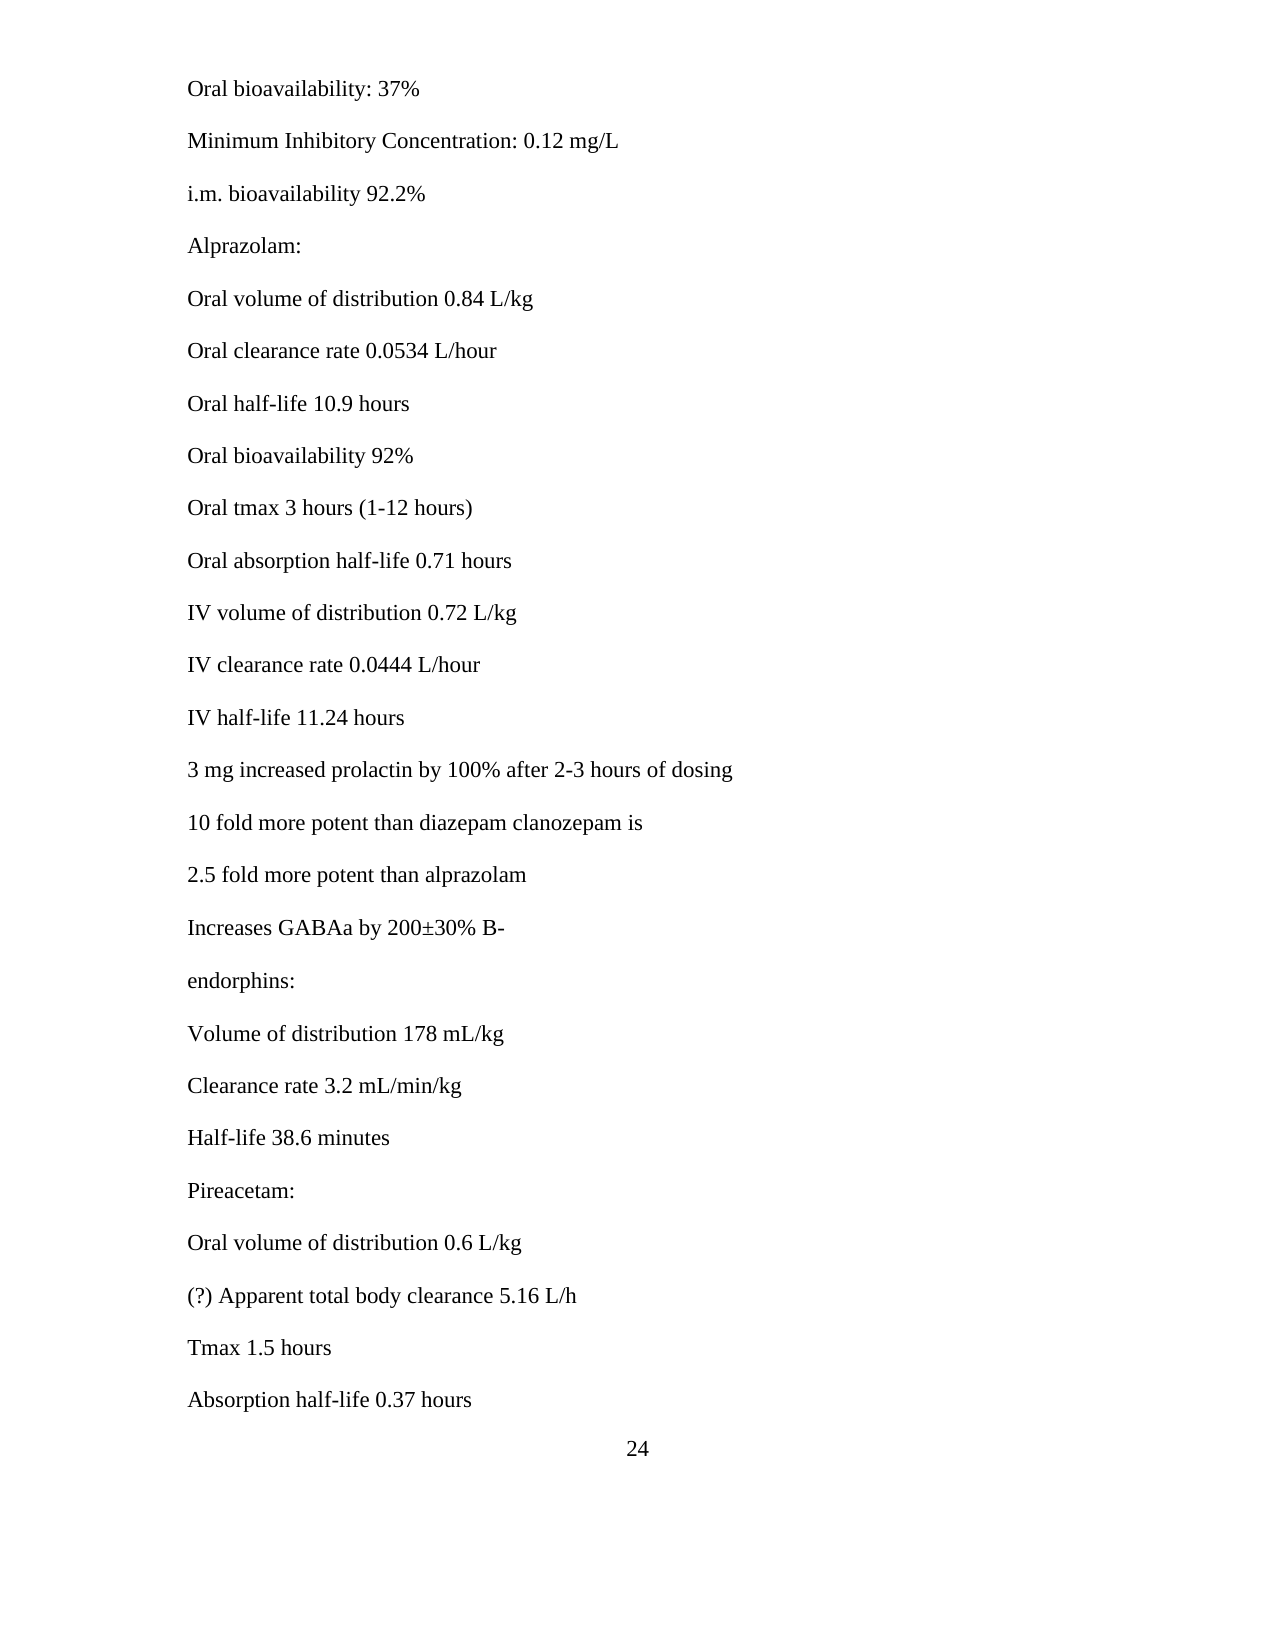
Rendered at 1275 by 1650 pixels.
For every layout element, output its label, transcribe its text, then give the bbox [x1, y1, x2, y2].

text Clearance rate 3.2 mL/min/kg [187, 1072, 1085, 1098]
text IV half-life 11.24 hours [187, 704, 1085, 730]
text Half-life 38.6 minutes [187, 1124, 1085, 1151]
text Pireacetam: [187, 1177, 1085, 1203]
text Oral clearance rate 0.0534 L/hour [187, 337, 1085, 363]
text Minimum Inhibitory Concentration: 0.12 mg/L [187, 127, 1085, 154]
text 3 mg increased prolactin by 100% after 2-3 hours of dosing [187, 756, 1085, 783]
text Oral bioavailability: 37% [187, 75, 1085, 101]
text 10 fold more potent than diazepam clanozepam is 2.5 fold more potent than alprazolam [187, 809, 675, 888]
text Oral volume of distribution 0.84 L/kg [187, 285, 1085, 311]
text Alprazolam: [187, 232, 1085, 258]
text (?) Apparent total body clearance 5.16 L/h [187, 1282, 1085, 1308]
text IV clearance rate 0.0444 L/hour [187, 652, 1085, 678]
text Tmax 1.5 hours [187, 1334, 1085, 1361]
text IV volume of distribution 0.72 L/kg [187, 599, 1085, 626]
text i.m. bioavailability 92.2% [187, 180, 1085, 206]
text Volume of distribution 178 mL/kg [187, 1019, 1085, 1046]
text Increases GABAa by 200±30% B-endorphins: [187, 914, 598, 993]
text Oral half-life 10.9 hours [187, 389, 1085, 416]
text Oral bioavailability 92% [187, 442, 1085, 468]
text Oral volume of distribution 0.6 L/kg [187, 1229, 1085, 1256]
text Absorption half-life 0.37 hours [187, 1387, 1085, 1413]
text Oral absorption half-life 0.71 hours [187, 547, 1085, 573]
text Oral tmax 3 hours (1-12 hours) [187, 494, 1085, 521]
